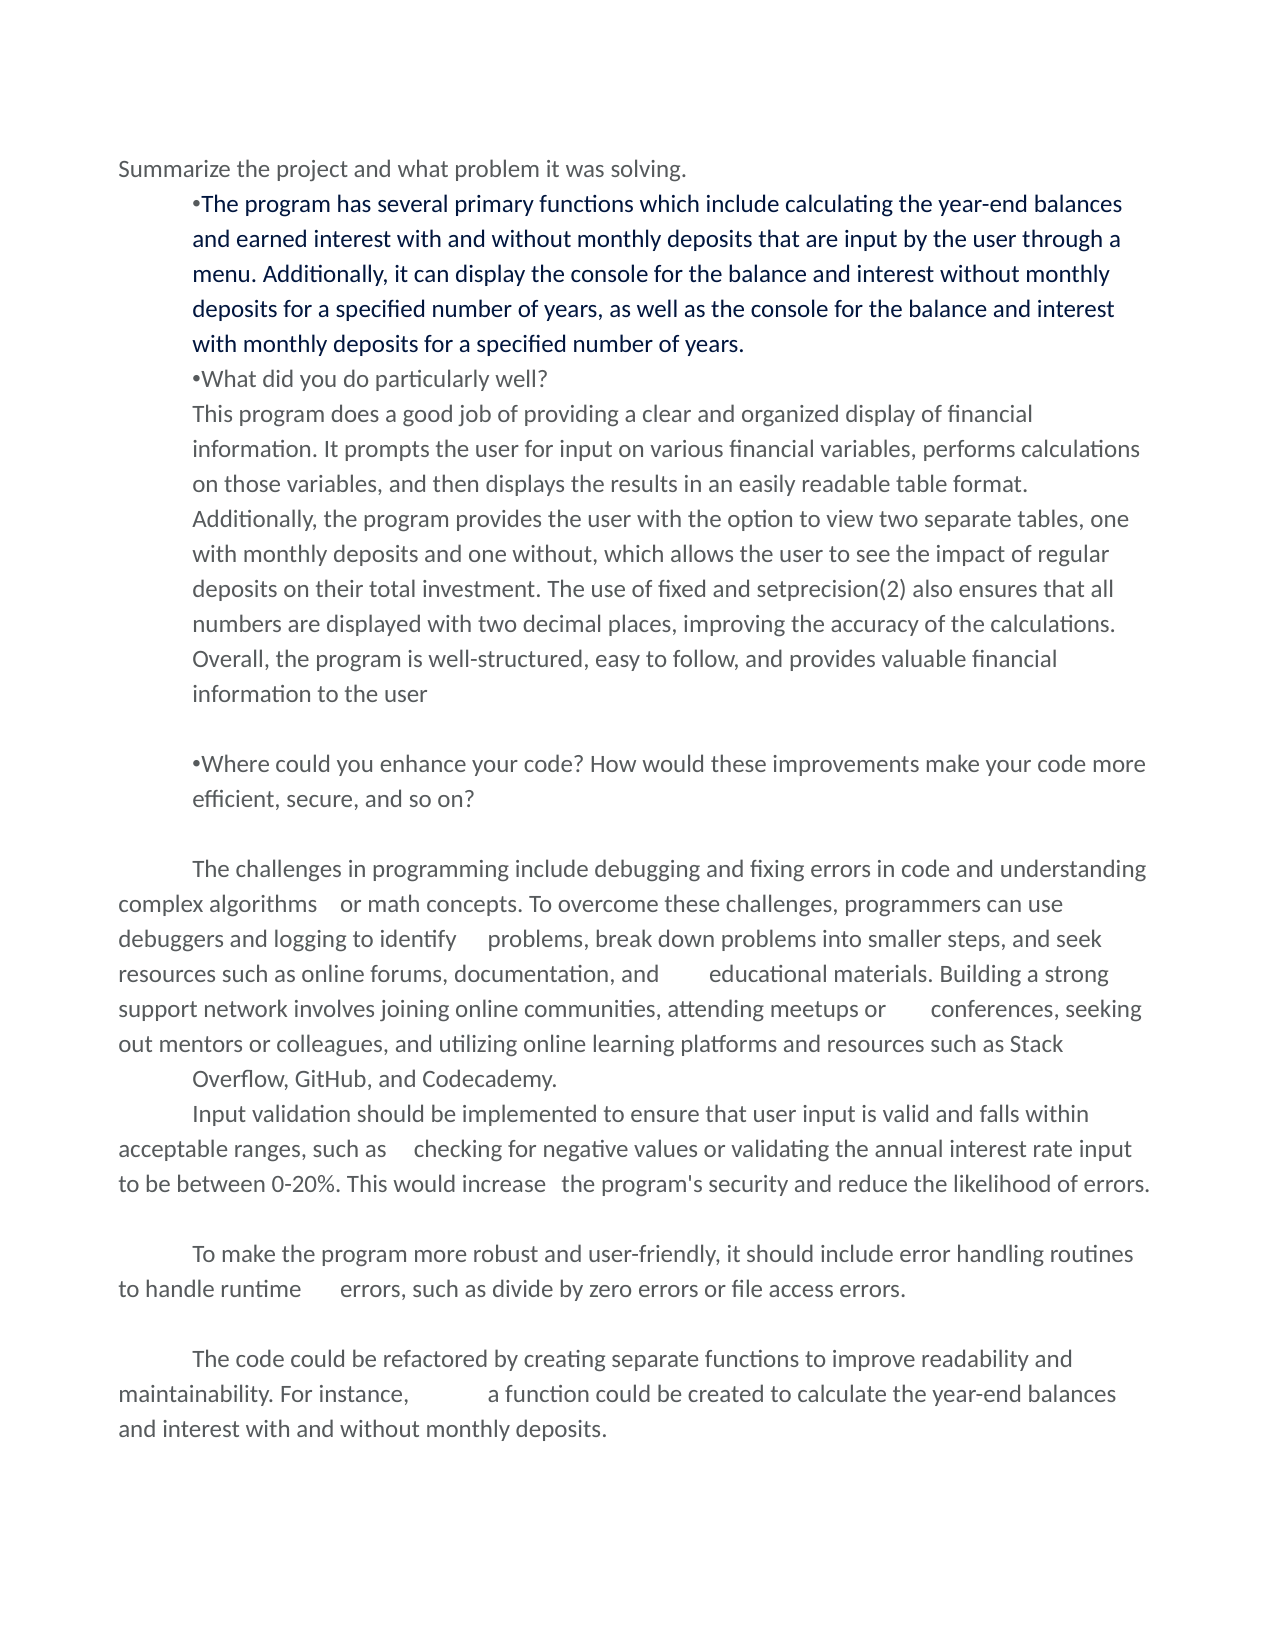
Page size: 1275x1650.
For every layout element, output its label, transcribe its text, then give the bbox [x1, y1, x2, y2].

list This program does a good job of providing a clear and organized display of financial information. It prompts the user for input on various financial variables, performs calculations on those variables, and then displays the results in an easily readable table format. [118, 398, 1157, 499]
list What did you do particularly well? [118, 363, 1157, 394]
list Where could you enhance your code? How would these improvements make your code more efficient, secure, and so on? [118, 748, 1157, 814]
list Overall, the program is well-structured, easy to follow, and provides valuable financial information to the user [118, 643, 1157, 709]
text Input validation should be implemented to ensure that user input is valid and falls within acceptable ranges, such as checking for negative values or validating the annual interest rate input to be between 0-20%. This would increase the program's security and reduce the likelihood of errors. [118, 1098, 1157, 1199]
list The program has several primary functions which include calculating the year-end balances and earned interest with and without monthly deposits that are input by the user through a menu. Additionally, it can display the console for the balance and interest without monthly deposits for a specified number of years, as well as the console for the balance and interest with monthly deposits for a specified number of years. [118, 188, 1157, 359]
list Additionally, the program provides the user with the option to view two separate tables, one with monthly deposits and one without, which allows the user to see the impact of regular deposits on their total investment. The use of fixed and setprecision(2) also ensures that all numbers are displayed with two decimal places, improving the accuracy of the calculations. [118, 503, 1157, 639]
text To make the program more robust and user-friendly, it should include error handling routines to handle runtime errors, such as divide by zero errors or file access errors. [118, 1238, 1157, 1304]
text Summarize the project and what problem it was solving. [118, 153, 1157, 184]
text The code could be refactored by creating separate functions to improve readability and maintainability. For instance, a function could be created to calculate the year-end balances and interest with and without monthly deposits. [118, 1343, 1157, 1444]
text The challenges in programming include debugging and fixing errors in code and understanding complex algorithms or math concepts. To overcome these challenges, programmers can use debuggers and logging to identify problems, break down problems into smaller steps, and seek resources such as online forums, documentation, and educational materials. Building a strong support network involves joining online communities, attending meetups or conferences, seeking out mentors or colleagues, and utilizing online learning platforms and resources such as Stack Overflow, GitHub, and Codecademy. [118, 853, 1157, 1094]
